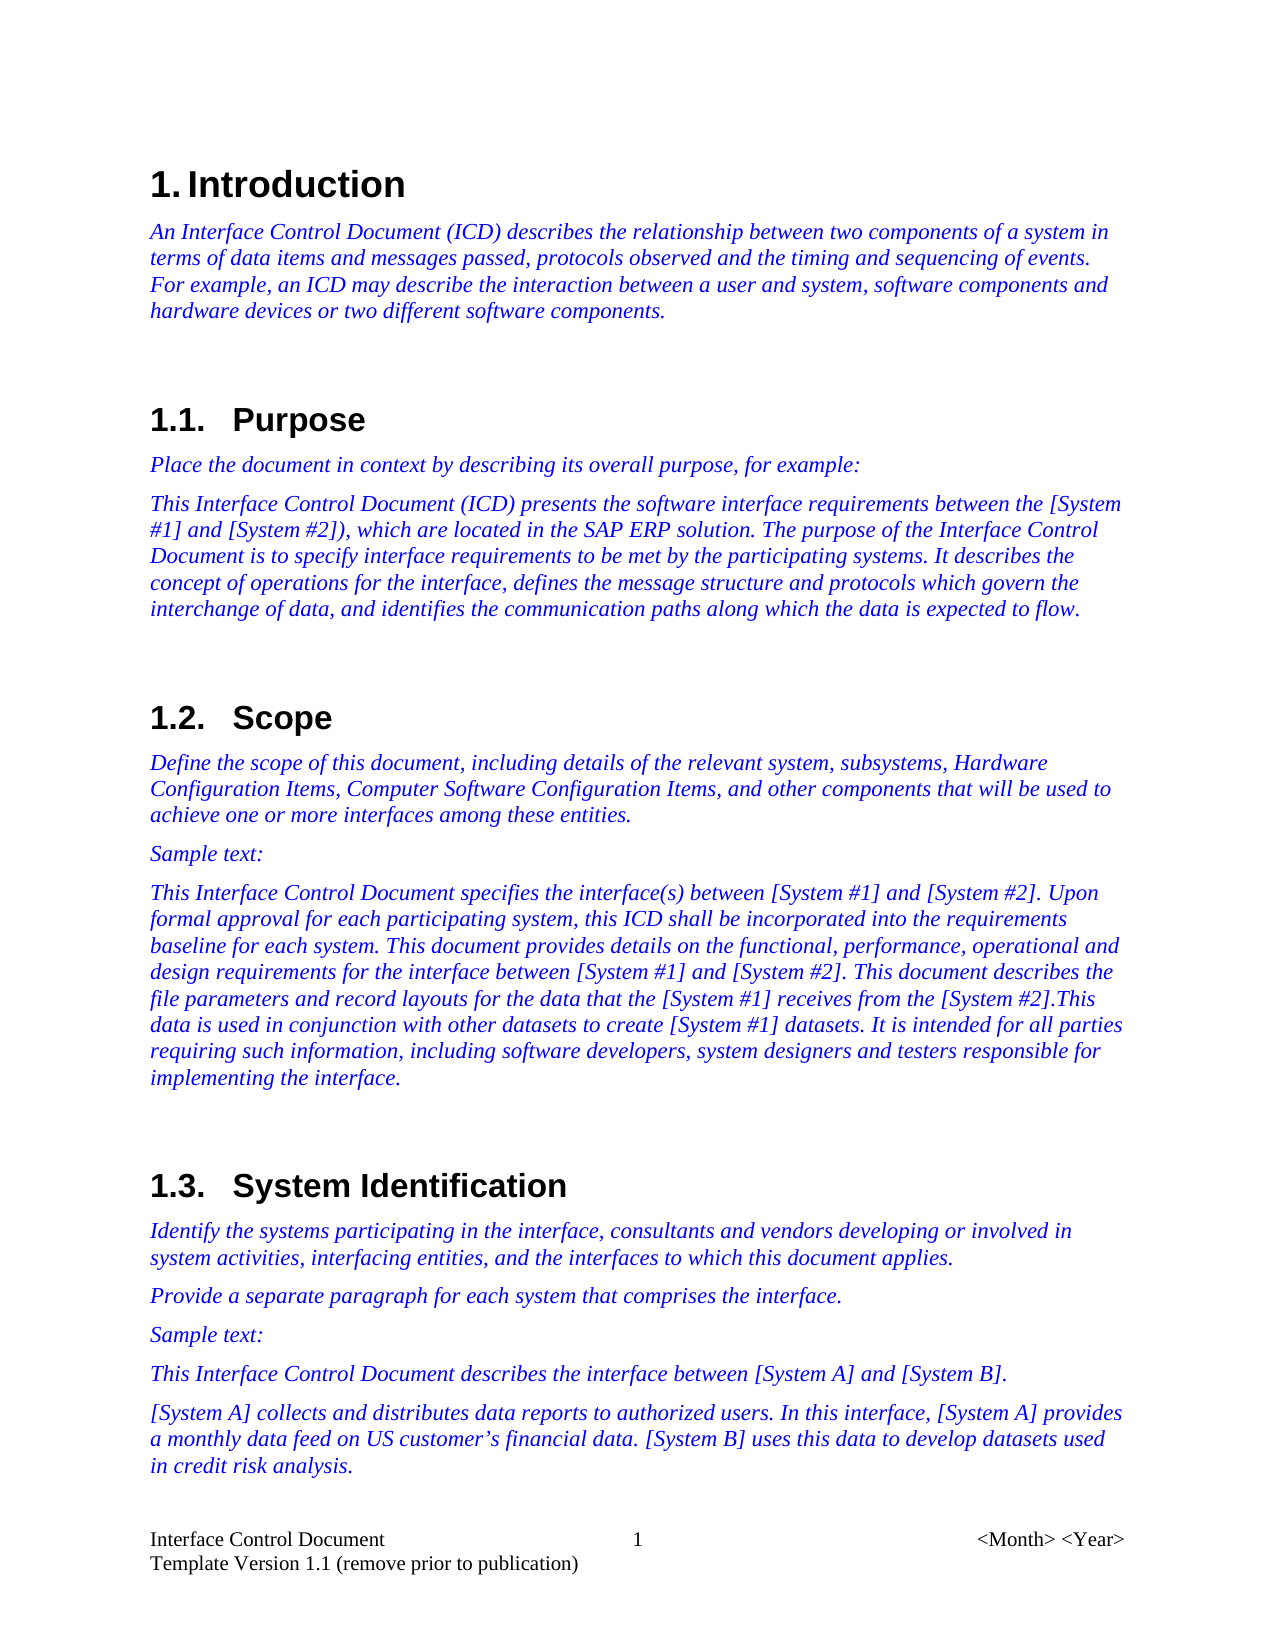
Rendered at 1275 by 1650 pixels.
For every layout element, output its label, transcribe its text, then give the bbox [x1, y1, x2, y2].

text Sample text: [150, 1321, 1125, 1348]
text Define the scope of this document, including details of the relevant system, subsystems, Hardware Configuration Items, Computer Software Configuration Items, and other components that will be used to achieve one or more interfaces among these entities. [150, 749, 1125, 828]
text An Interface Control Document (ICD) describes the relationship between two components of a system in terms of data items and messages passed, protocols observed and the timing and sequencing of events. For example, an ICD may describe the interaction between a user and system, software components and hardware devices or two different software components. [150, 218, 1125, 323]
subtitle Scope [150, 698, 1125, 736]
subtitle Introduction [150, 162, 1125, 206]
text Sample text: [150, 840, 1125, 867]
subtitle Purpose [150, 400, 1125, 438]
text This Interface Control Document describes the interface between [System A] and [System B]. [150, 1360, 1125, 1387]
text This Interface Control Document specifies the interface(s) between [System #1] and [System #2]. Upon formal approval for each participating system, this ICD shall be incorporated into the requirements baseline for each system. This document provides details on the functional, performance, operational and design requirements for the interface between [System #1] and [System #2]. This document describes the file parameters and record layouts for the data that the [System #1] receives from the [System #2].This data is used in conjunction with other datasets to create [System #1] datasets. It is intended for all parties requiring such information, including software developers, system designers and testers responsible for implementing the interface. [150, 879, 1125, 1090]
text [System A] collects and distributes data reports to authorized users. In this interface, [System A] provides a monthly data feed on US customer’s financial data. [System B] uses this data to develop datasets used in credit risk analysis. [150, 1399, 1125, 1478]
text This Interface Control Document (ICD) presents the software interface requirements between the [System #1] and [System #2]), which are located in the SAP ERP solution. The purpose of the Interface Control Document is to specify interface requirements to be met by the participating systems. It describes the concept of operations for the interface, defines the message structure and protocols which govern the interchange of data, and identifies the communication paths along which the data is expected to flow. [150, 490, 1125, 621]
text Provide a separate paragraph for each system that comprises the interface. [150, 1282, 1125, 1309]
text Place the document in context by describing its overall purpose, for example: [150, 451, 1125, 477]
subtitle System Identification [150, 1166, 1125, 1205]
text Identify the systems participating in the interface, consultants and vendors developing or involved in system activities, interfacing entities, and the interfaces to which this document applies. [150, 1217, 1125, 1270]
